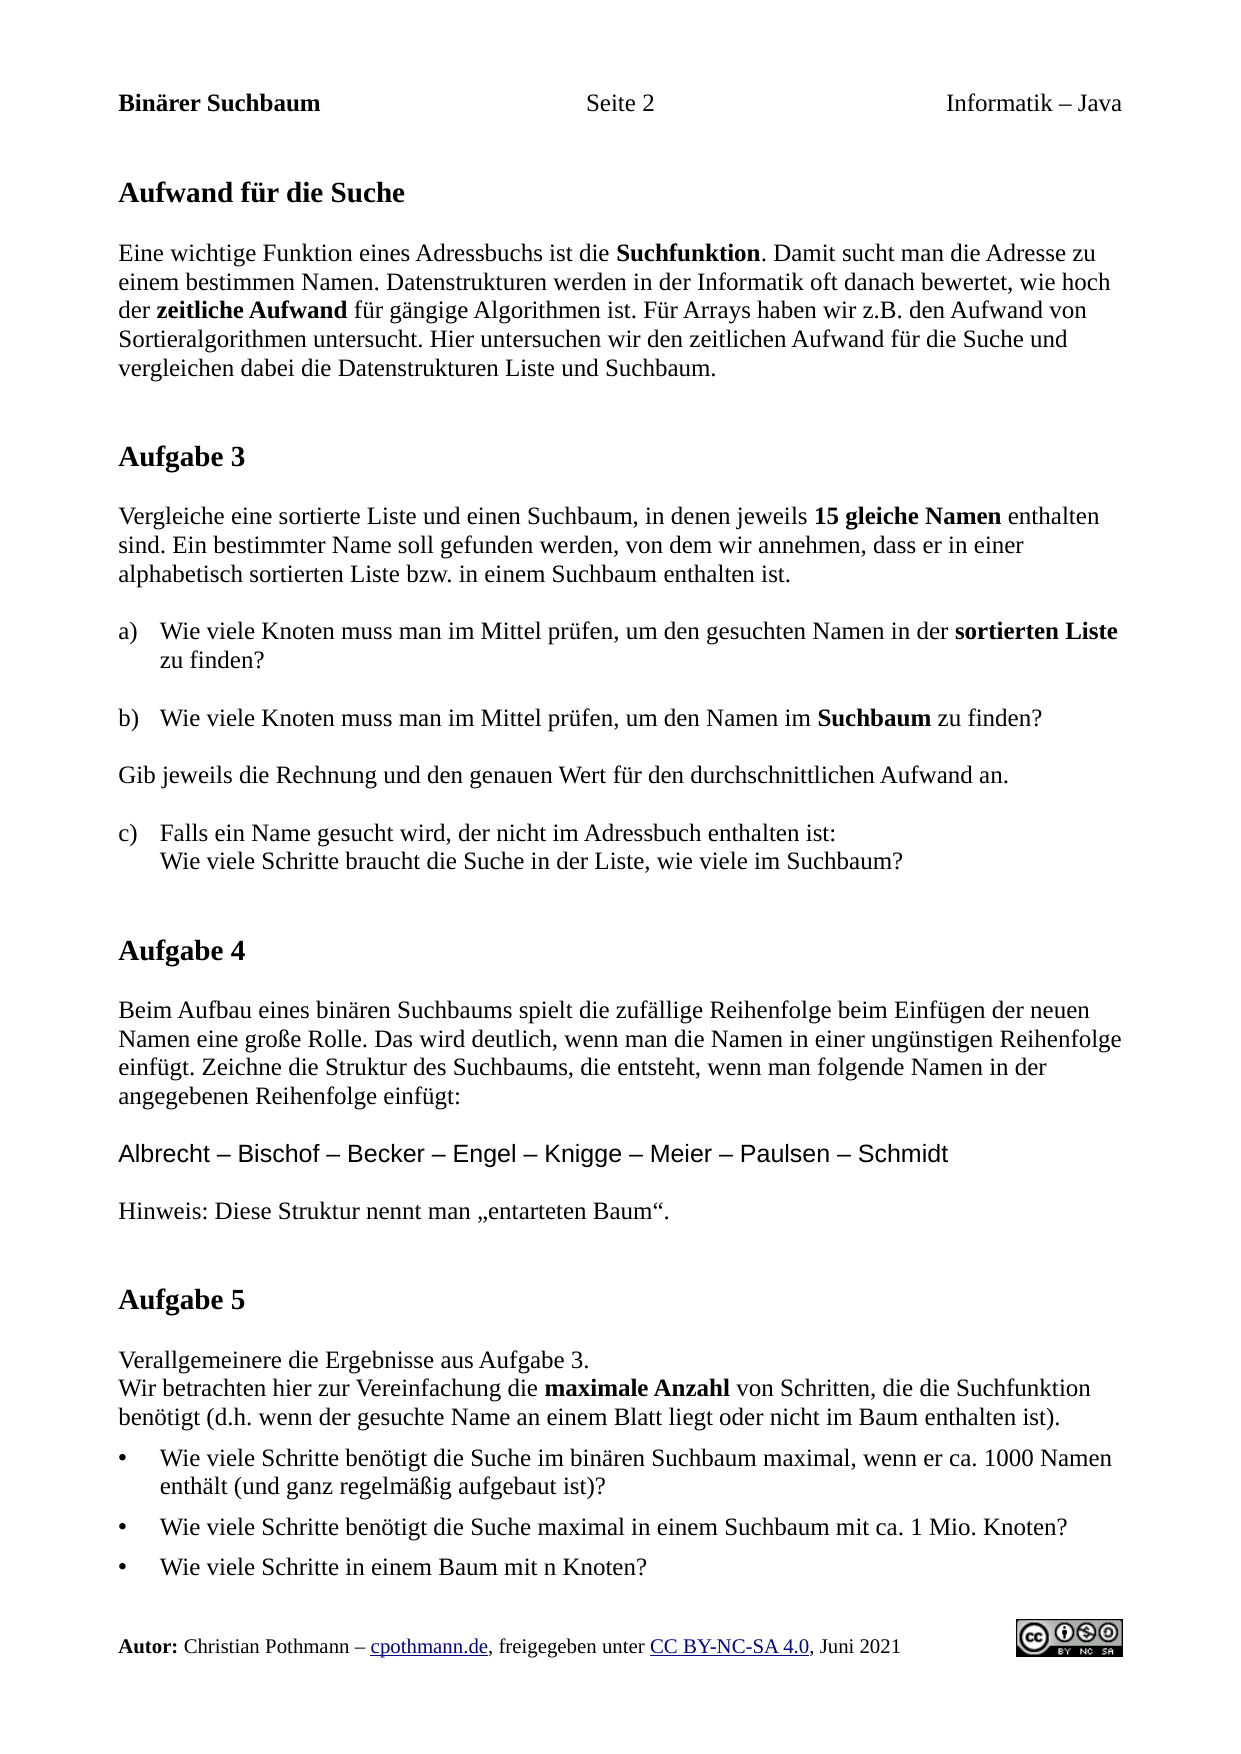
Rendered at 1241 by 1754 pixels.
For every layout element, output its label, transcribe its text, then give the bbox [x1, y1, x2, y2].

list Wie viele Schritte benötigt die Suche maximal in einem Suchbaum mit ca. 1 Mio. Knoten? [118, 1512, 1122, 1541]
list Wie viele Knoten muss man im Mittel prüfen, um den gesuchten Namen in der sortierten Liste zu finden? [118, 616, 1122, 674]
list Wie viele Knoten muss man im Mittel prüfen, um den Namen im Suchbaum zu finden? [118, 703, 1122, 731]
text Hinweis: Diese Struktur nennt man „entarteten Baum“. [118, 1196, 1122, 1225]
text Beim Aufbau eines binären Suchbaums spielt die zufällige Reihenfolge beim Einfügen der neuen Namen eine große Rolle. Das wird deutlich, wenn man die Namen in einer ungünstigen Reihenfolge einfügt. Zeichne die Struktur des Suchbaums, die entsteht, wenn man folgende Namen in der angegebenen Reihenfolge einfügt: [118, 995, 1122, 1110]
list Falls ein Name gesucht wird, der nicht im Adressbuch enthalten ist: Wie viele Schritte braucht die Suche in der Liste, wie viele im Suchbaum? [118, 818, 1122, 875]
text Vergleiche eine sortierte Liste und einen Suchbaum, in denen jeweils 15 gleiche Namen enthalten sind. Ein bestimmter Name soll gefunden werden, von dem wir annehmen, dass er in einer alphabetisch sortierten Liste bzw. in einem Suchbaum enthalten ist. [118, 501, 1122, 588]
text Verallgemeinere die Ergebnisse aus Aufgabe 3. [118, 1345, 1122, 1373]
text Gib jeweils die Rechnung und den genauen Wert für den durchschnittlichen Aufwand an. [118, 760, 1122, 789]
text Albrecht – Bischof – Becker – Engel – Knigge – Meier – Paulsen – Schmidt [118, 1139, 1122, 1167]
text Aufgabe 5 [118, 1282, 1122, 1316]
text Autor: Christian Pothmann – cpothmann.de, freigegeben unter CC BY-NC-SA 4.0, Juni 2021 [118, 1634, 1122, 1658]
text Eine wichtige Funktion eines Adressbuchs ist die Suchfunktion. Damit sucht man die Adresse zu einem bestimmen Namen. Datenstrukturen werden in der Informatik oft danach bewertet, wie hoch der zeitliche Aufwand für gängige Algorithmen ist. Für Arrays haben wir z.B. den Aufwand von Sortieralgorithmen untersucht. Hier untersuchen wir den zeitlichen Aufwand für die Suche und vergleichen dabei die Datenstrukturen Liste und Suchbaum. [118, 238, 1122, 382]
text Wir betrachten hier zur Vereinfachung die maximale Anzahl von Schritten, die die Suchfunktion benötigt (d.h. wenn der gesuchte Name an einem Blatt liegt oder nicht im Baum enthalten ist). [118, 1373, 1122, 1431]
text Aufwand für die Suche [118, 176, 1122, 209]
picture [1016, 1619, 1123, 1657]
text Aufgabe 3 [118, 439, 1122, 473]
list Wie viele Schritte in einem Baum mit n Knoten? [118, 1552, 1122, 1581]
text Aufgabe 4 [118, 933, 1122, 966]
list Wie viele Schritte benötigt die Suche im binären Suchbaum maximal, wenn er ca. 1000 Namen enthält (und ganz regelmäßig aufgebaut ist)? [118, 1443, 1122, 1500]
